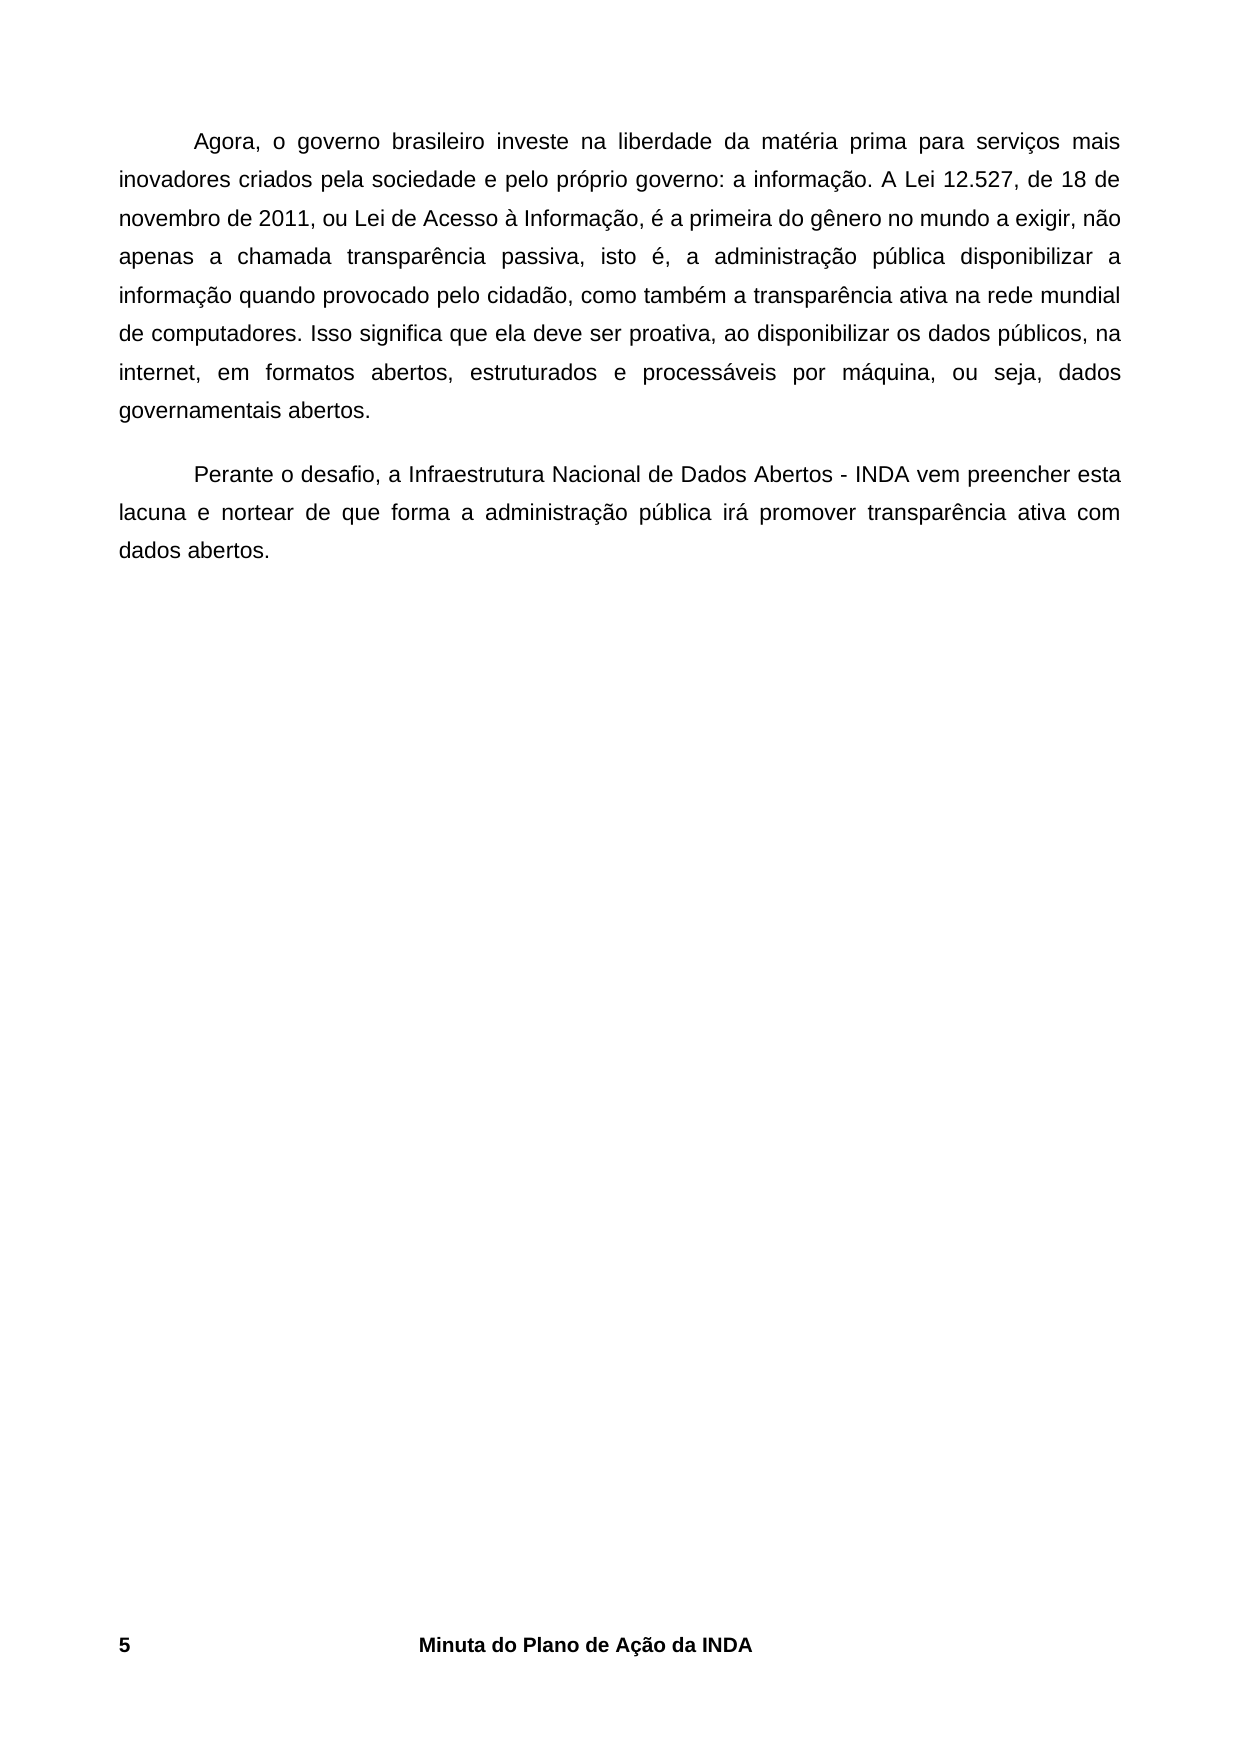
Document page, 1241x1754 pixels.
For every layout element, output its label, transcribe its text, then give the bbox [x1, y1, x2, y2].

text Perante o desafio, a Infraestrutura Nacional de Dados Abertos - INDA vem preencher esta lacuna e nortear de que forma a administração pública irá promover transparência ativa com dados abertos. [118, 461, 1122, 564]
text Agora, o governo brasileiro investe na liberdade da matéria prima para serviços mais inovadores criados pela sociedade e pelo próprio governo: a informação. A Lei 12.527, de 18 de novembro de 2011, ou Lei de Acesso à Informação, é a primeira do gênero no mundo a exigir, não apenas a chamada transparência passiva, isto é, a administração pública disponibilizar a informação quando provocado pelo cidadão, como também a transparência ativa na rede mundial de computadores. Isso significa que ela deve ser proativa, ao disponibilizar os dados públicos, na internet, em formatos abertos, estruturados e processáveis por máquina, ou seja, dados governamentais abertos. [118, 129, 1122, 423]
